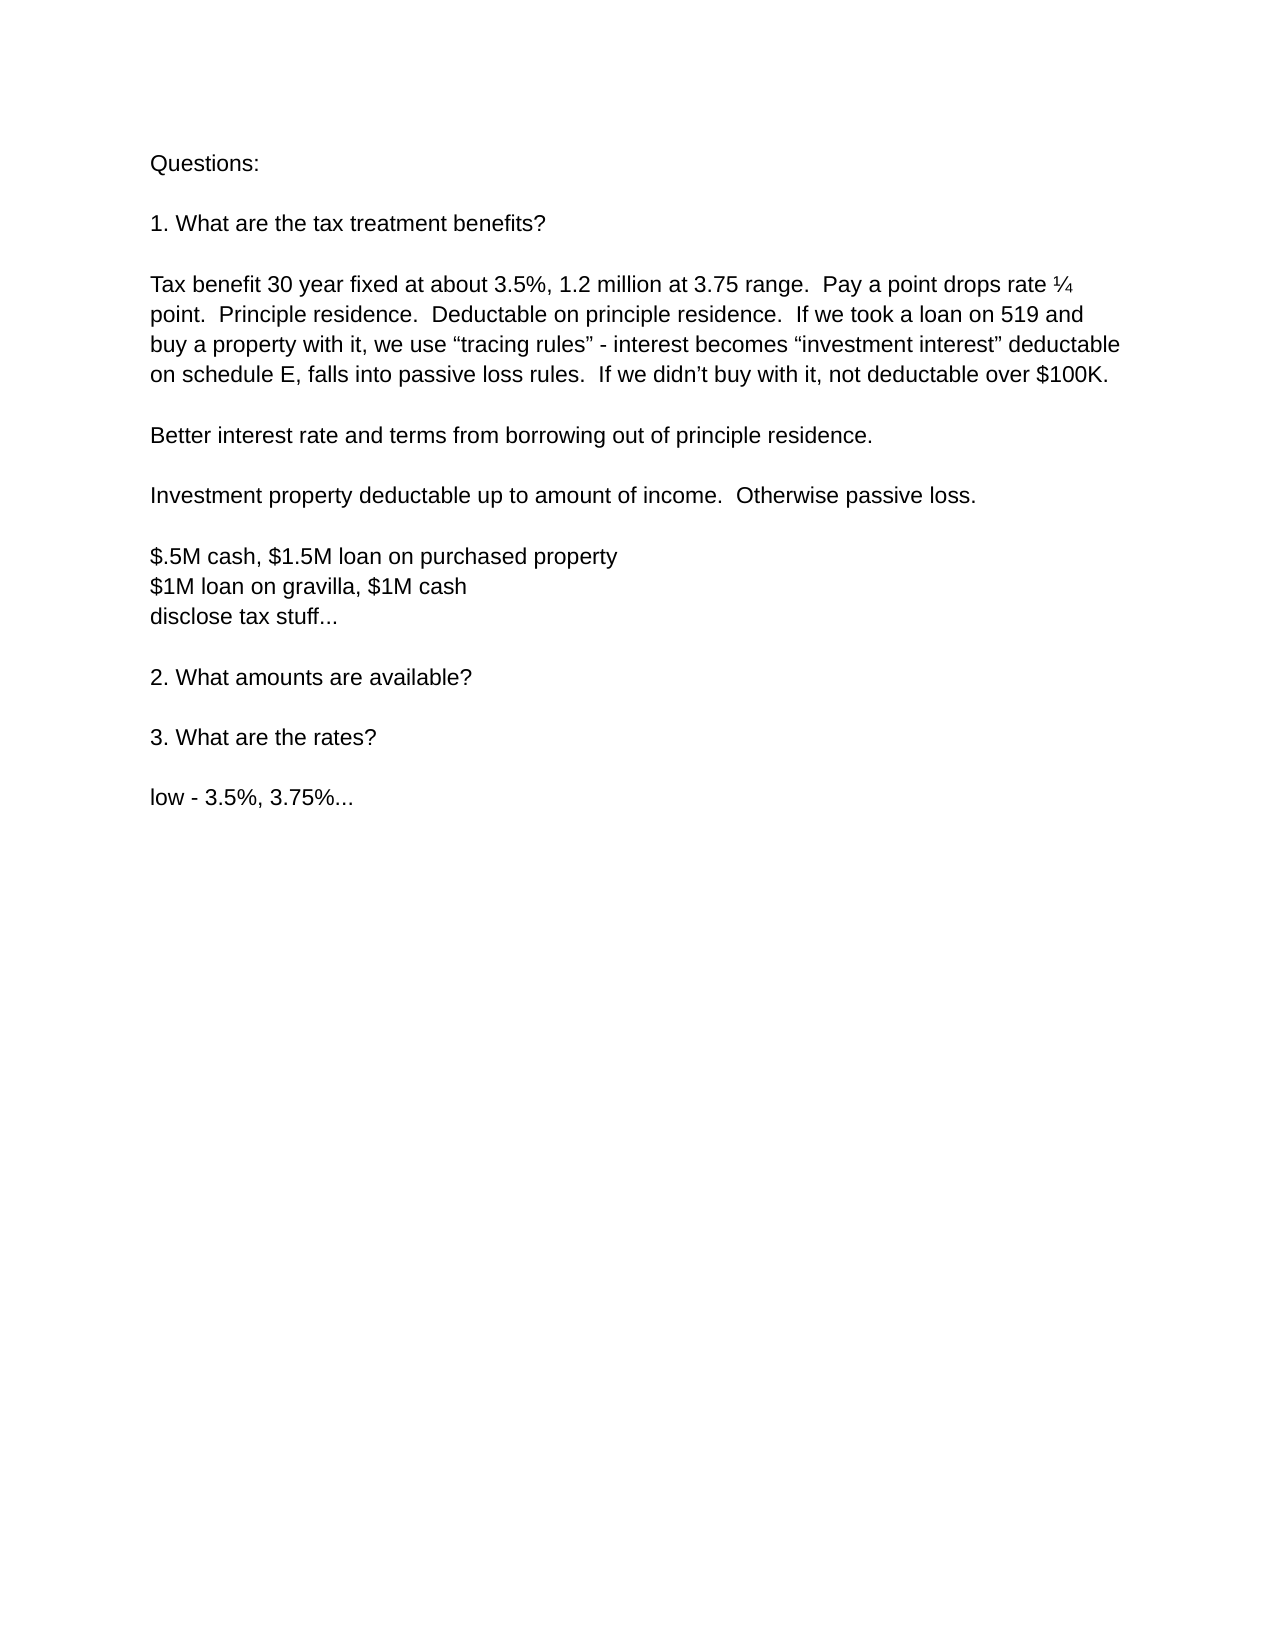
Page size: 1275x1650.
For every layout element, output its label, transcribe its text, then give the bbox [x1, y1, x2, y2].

text $.5M cash, $1.5M loan on purchased property [150, 543, 1125, 569]
text 1. What are the tax treatment benefits? [150, 210, 1125, 237]
text 2. What amounts are available? [150, 663, 1125, 690]
text 3. What are the rates? [150, 724, 1125, 750]
text Tax benefit 30 year fixed at about 3.5%, 1.2 million at 3.75 range. Pay a point drops rate ¼ point. Principle residence. Deductable on principle residence. If we took a loan on 519 and buy a property with it, we use “tracing rules” - interest becomes “investment interest” deductable on schedule E, falls into passive loss rules. If we didn’t buy with it, not deductable over $100K. [150, 271, 1125, 388]
text $1M loan on gravilla, $1M cash [150, 573, 1125, 599]
text Better interest rate and terms from borrowing out of principle residence. [150, 422, 1125, 448]
text disclose tax stuff... [150, 603, 1125, 629]
text Questions: [150, 150, 1125, 176]
text low - 3.5%, 3.75%... [150, 784, 1125, 811]
text Investment property deductable up to amount of income. Otherwise passive loss. [150, 482, 1125, 509]
